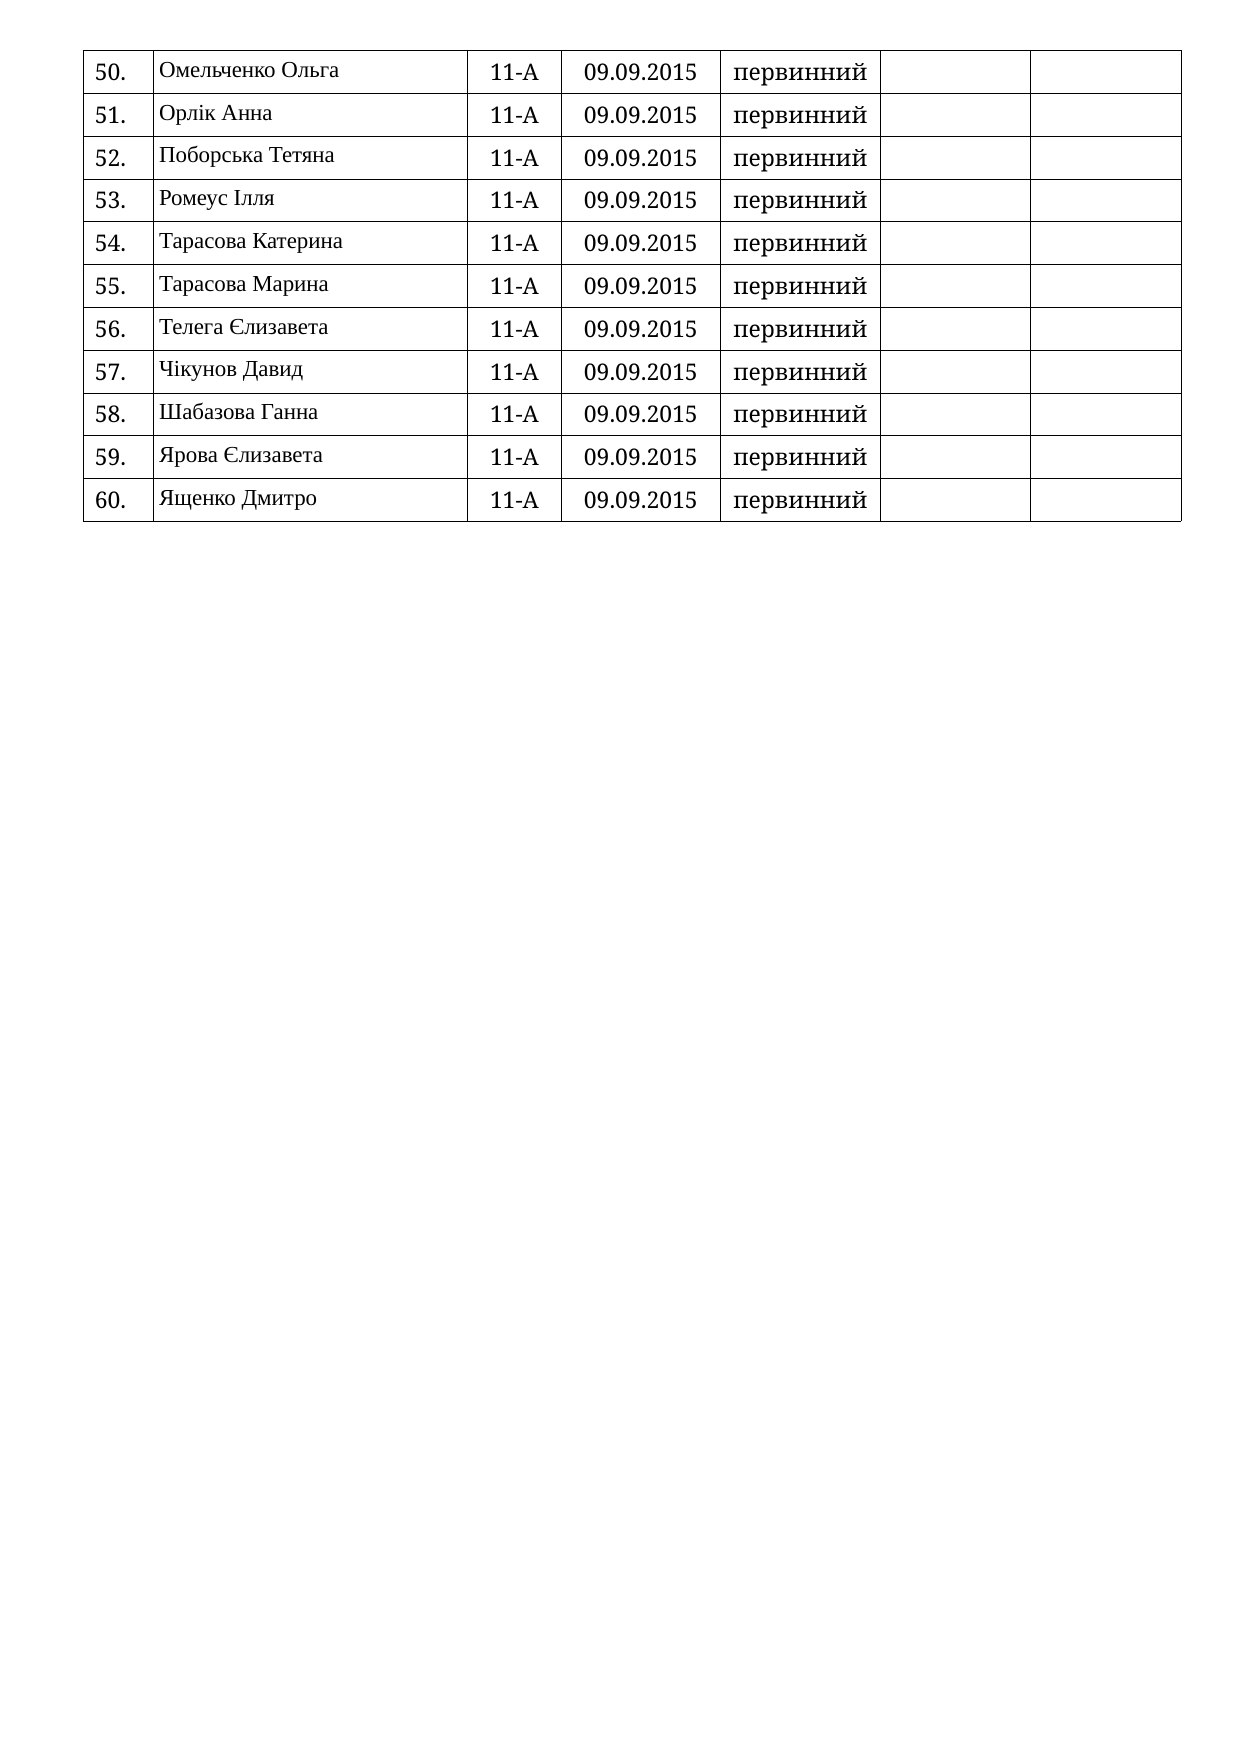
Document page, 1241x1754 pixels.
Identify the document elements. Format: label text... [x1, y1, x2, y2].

table_cell [84, 222, 153, 264]
table_cell 11-А [468, 479, 561, 521]
table_cell Шабазова Ганна [154, 394, 467, 435]
table_cell [881, 94, 1030, 136]
table_cell [1031, 308, 1181, 350]
table_cell [84, 180, 153, 221]
table_cell 11-А [468, 394, 561, 435]
table_cell 09.09.2015 [562, 436, 720, 478]
table_cell 09.09.2015 [562, 137, 720, 178]
table_cell 11-А [468, 265, 561, 307]
table_cell 09.09.2015 [562, 479, 720, 521]
table_cell Тарасова Катерина [154, 222, 467, 264]
table_cell [1031, 351, 1181, 392]
table_cell [84, 479, 153, 521]
table_cell [84, 394, 153, 435]
table_cell первинний [721, 51, 880, 93]
table_cell 11-А [468, 222, 561, 264]
table_cell 09.09.2015 [562, 94, 720, 136]
table_cell 11-А [468, 137, 561, 178]
table_cell [84, 308, 153, 350]
table_cell первинний [721, 222, 880, 264]
table_cell 11-А [468, 180, 561, 221]
table_cell Орлік Анна [154, 94, 467, 136]
table_cell Ященко Дмитро [154, 479, 467, 521]
table_cell первинний [721, 137, 880, 178]
table_cell 09.09.2015 [562, 51, 720, 93]
table_cell [881, 351, 1030, 392]
table_cell [84, 94, 153, 136]
table_cell 11-А [468, 436, 561, 478]
table_cell первинний [721, 94, 880, 136]
table_cell [1031, 479, 1181, 521]
table_cell [881, 436, 1030, 478]
table_cell [1031, 51, 1181, 93]
table_cell [1031, 94, 1181, 136]
table_cell 11-А [468, 51, 561, 93]
table_cell первинний [721, 394, 880, 435]
table_cell Телега Єлизавета [154, 308, 467, 350]
table_cell первинний [721, 180, 880, 221]
table_cell [881, 265, 1030, 307]
table_cell 11-А [468, 308, 561, 350]
table_cell [881, 180, 1030, 221]
table_cell [1031, 137, 1181, 178]
table_cell [84, 137, 153, 178]
table_cell 11-А [468, 94, 561, 136]
table_cell Чікунов Давид [154, 351, 467, 392]
table_cell [84, 51, 153, 93]
table_cell [84, 351, 153, 392]
table_cell [84, 265, 153, 307]
table_cell Тарасова Марина [154, 265, 467, 307]
table_cell 09.09.2015 [562, 265, 720, 307]
table_cell [1031, 180, 1181, 221]
table_cell Поборська Тетяна [154, 137, 467, 178]
table_cell [881, 308, 1030, 350]
table_cell [881, 479, 1030, 521]
table_cell [881, 51, 1030, 93]
table_cell первинний [721, 265, 880, 307]
table_cell первинний [721, 479, 880, 521]
table_cell первинний [721, 351, 880, 392]
table_cell [1031, 436, 1181, 478]
table_cell Ярова Єлизавета [154, 436, 467, 478]
table_cell [1031, 265, 1181, 307]
table_cell первинний [721, 308, 880, 350]
table_cell 09.09.2015 [562, 394, 720, 435]
table_cell [1031, 222, 1181, 264]
table_cell 09.09.2015 [562, 222, 720, 264]
table_cell [84, 436, 153, 478]
table_cell 11-А [468, 351, 561, 392]
table_cell Ромеус Ілля [154, 180, 467, 221]
table_cell 09.09.2015 [562, 351, 720, 392]
table_cell 09.09.2015 [562, 180, 720, 221]
table_cell 09.09.2015 [562, 308, 720, 350]
table_cell первинний [721, 436, 880, 478]
table_cell [881, 137, 1030, 178]
table_cell Омельченко Ольга [154, 51, 467, 93]
table_cell [881, 222, 1030, 264]
table_cell [881, 394, 1030, 435]
table_cell [1031, 394, 1181, 435]
